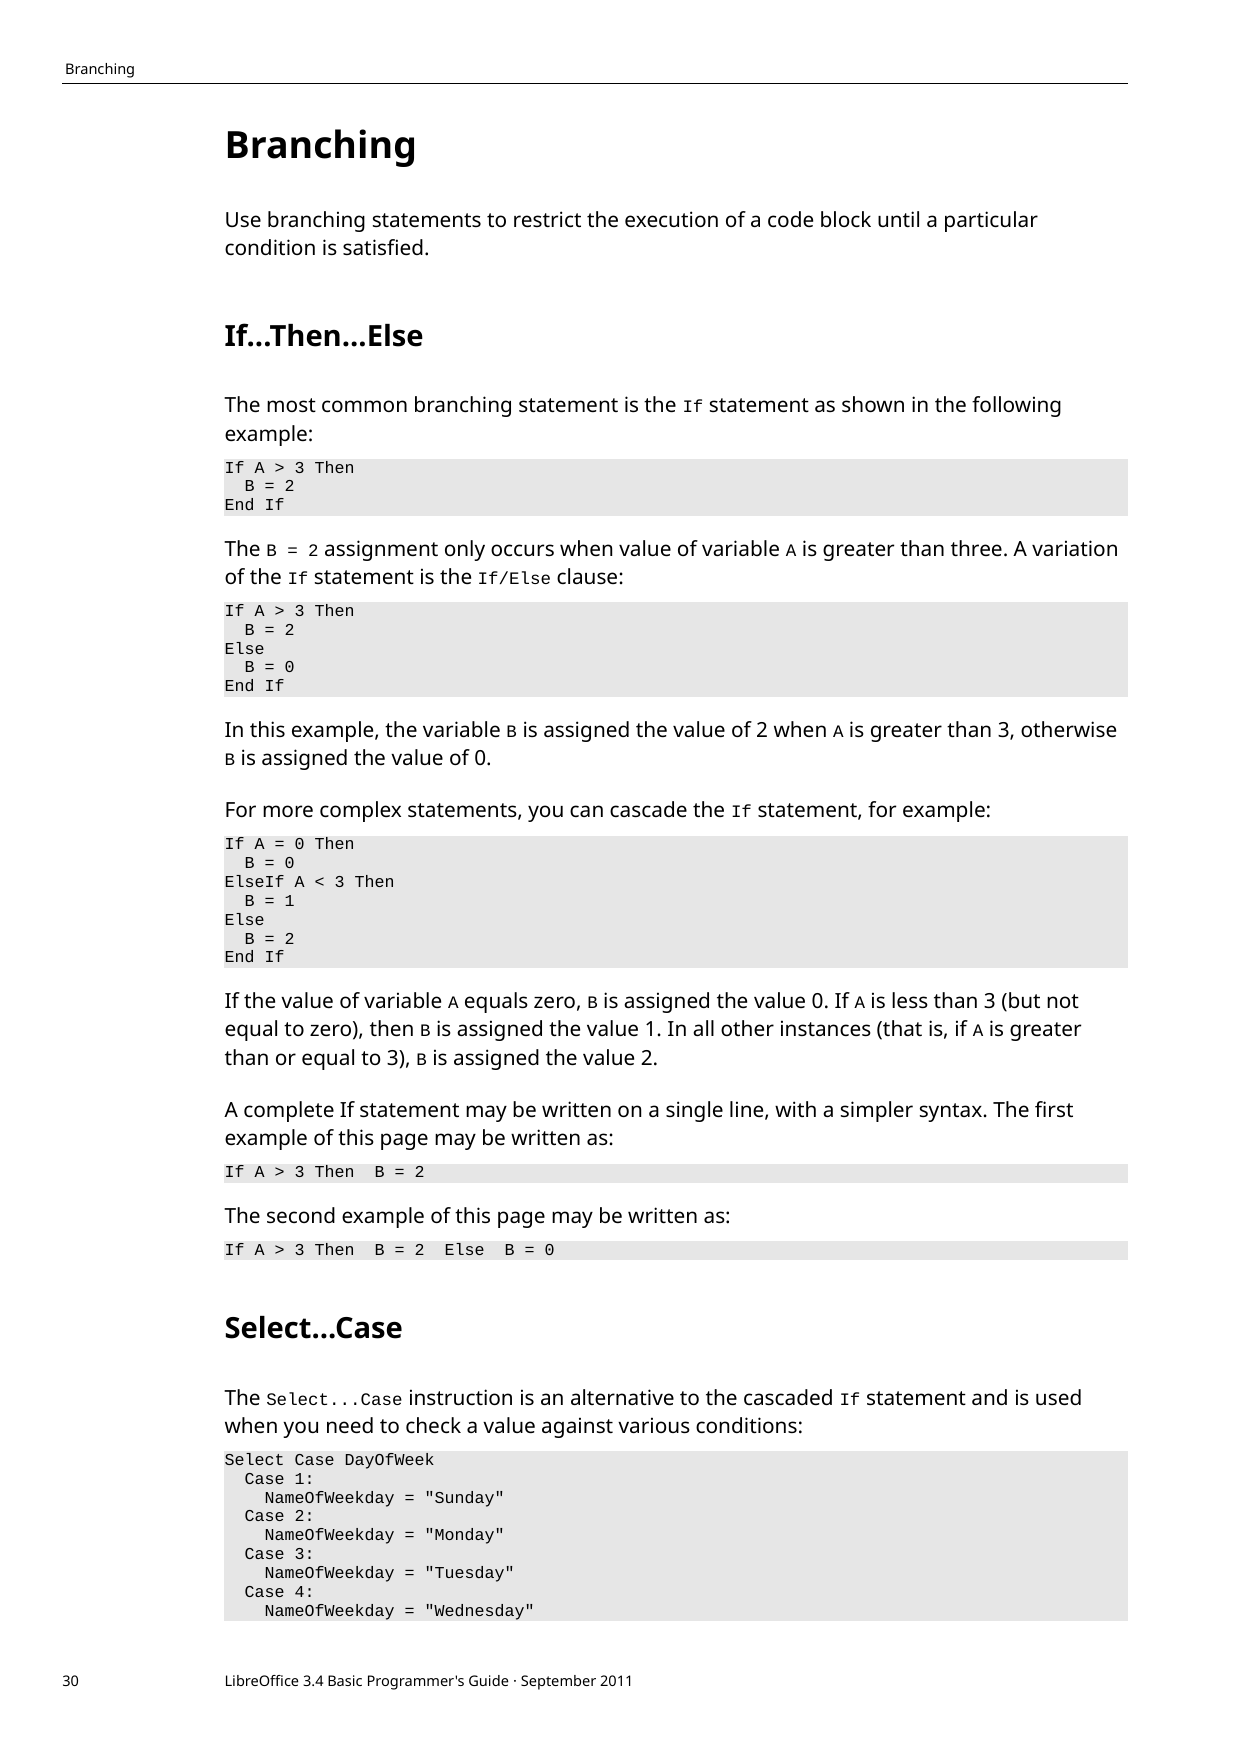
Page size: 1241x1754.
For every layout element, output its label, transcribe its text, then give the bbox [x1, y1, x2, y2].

text In this example, the variable B is assigned the value of 2 when A is greater than 3, otherwise B is assigned the value of 0. [224, 715, 1128, 772]
text If A > 3 Then B = 2 Else B = 0 [224, 1241, 1128, 1260]
text Select Case DayOfWeek Case 1: NameOfWeekday = "Sunday" Case 2: NameOfWeekday = "Monday" Case 3: NameOfWeekday = "Tuesday" Case 4: NameOfWeekday = "Wednesday" [224, 1451, 1128, 1621]
text Use branching statements to restrict the execution of a code block until a particular condition is satisfied. [224, 205, 1128, 262]
text For more complex statements, you can cascade the If statement, for example: [224, 796, 1128, 824]
text If A = 0 Then B = 0 ElseIf A < 3 Then B = 1 Else B = 2 End If [224, 836, 1128, 968]
text If A > 3 Then B = 2 End If [224, 459, 1128, 516]
text The most common branching statement is the If statement as shown in the following example: [224, 390, 1128, 447]
text If A > 3 Then B = 2 Else B = 0 End If [224, 602, 1128, 697]
text The B = 2 assignment only occurs when value of variable A is greater than three. A variation of the If statement is the If/Else clause: [224, 534, 1128, 591]
subtitle If...Then...Else [224, 315, 1128, 355]
subtitle Branching [224, 118, 1128, 169]
text The Select...Case instruction is an alternative to the cascaded If statement and is used when you need to check a value against various conditions: [224, 1383, 1128, 1439]
text If the value of variable A equals zero, B is assigned the value 0. If A is less than 3 (but not equal to zero), then B is assigned the value 1. In all other instances (that is, if A is greater than or equal to 3), B is assigned the value 2. [224, 986, 1128, 1071]
text If A > 3 Then B = 2 [224, 1164, 1128, 1183]
subtitle Select...Case [224, 1307, 1128, 1347]
text A complete If statement may be written on a single line, with a simpler syntax. The first example of this page may be written as: [224, 1095, 1128, 1152]
text The second example of this page may be written as: [224, 1201, 1128, 1229]
